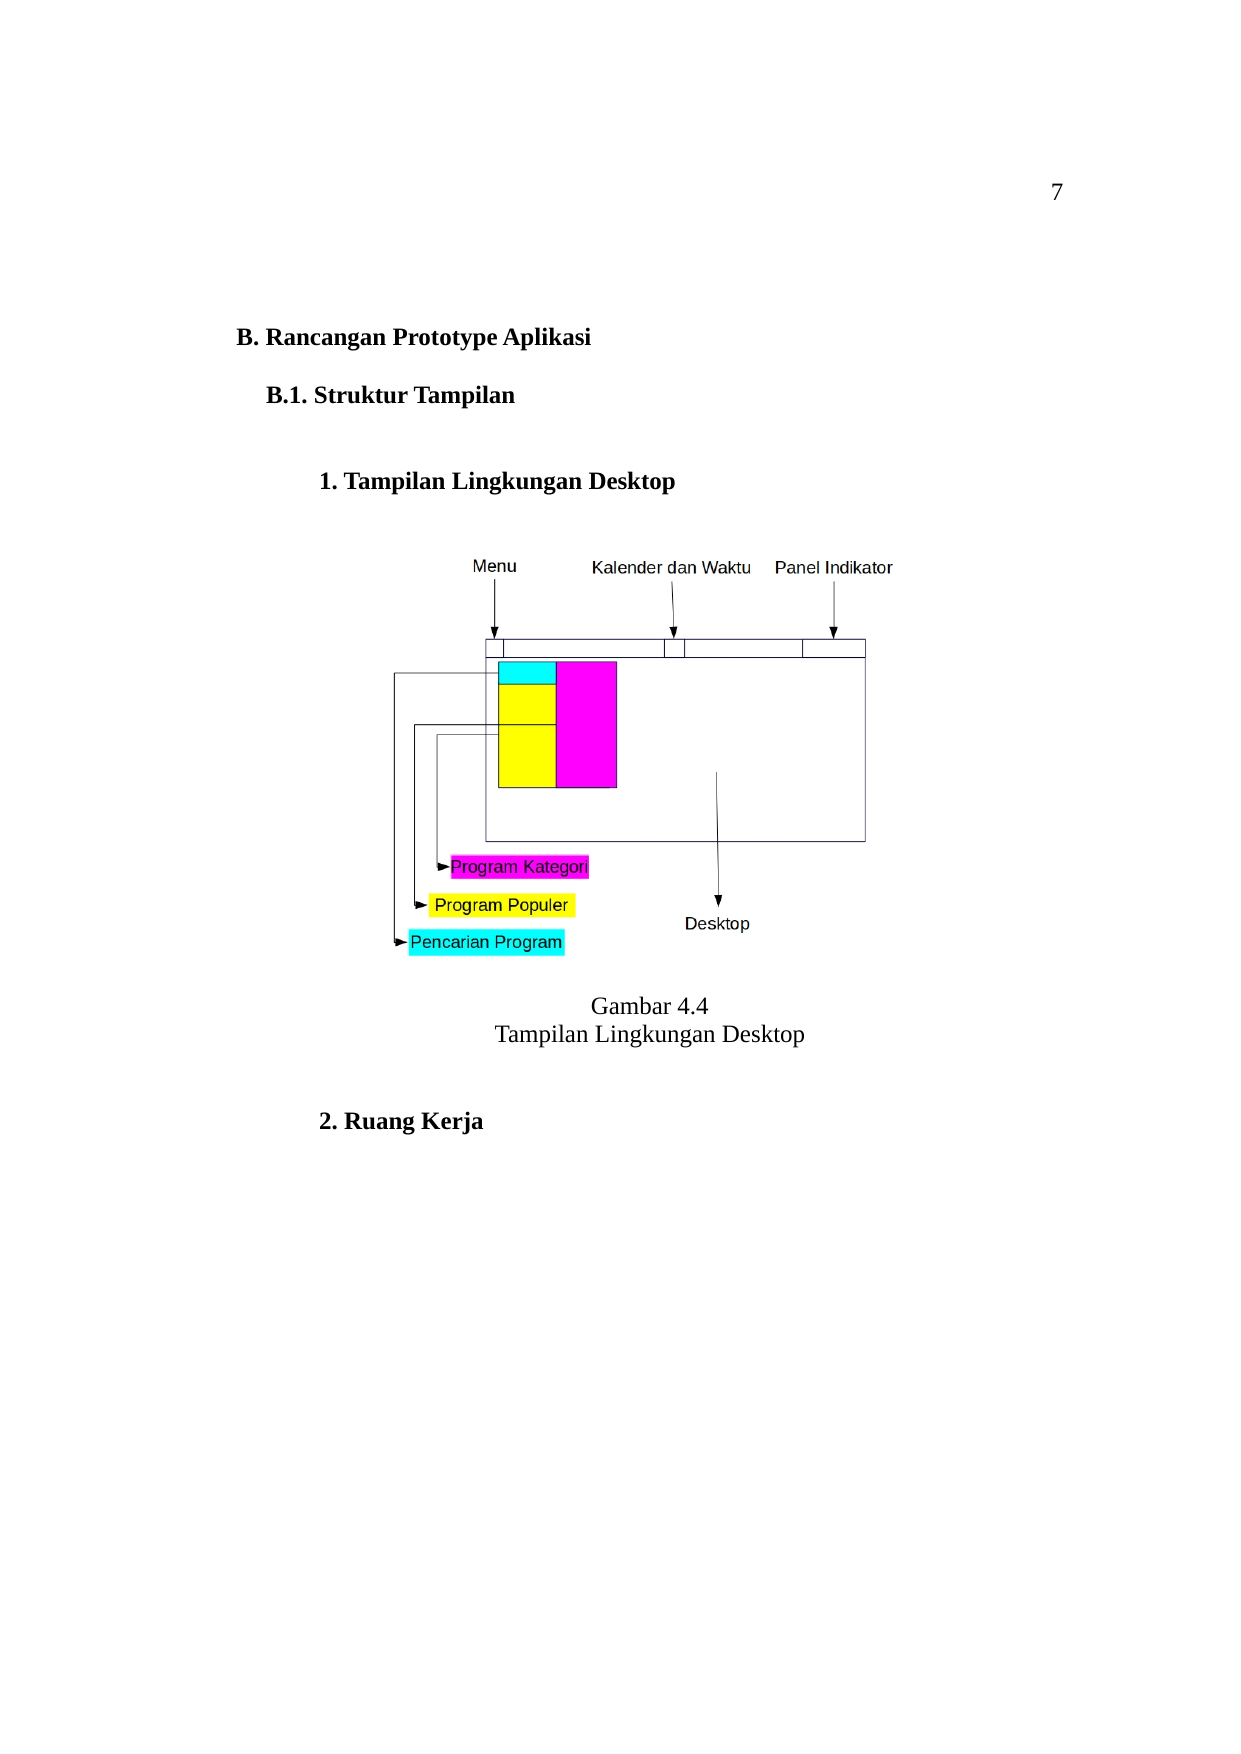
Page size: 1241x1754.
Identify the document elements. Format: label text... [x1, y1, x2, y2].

text Tampilan Lingkungan Desktop [236, 1019, 1063, 1048]
text B. Rancangan Prototype Aplikasi [236, 322, 1063, 351]
text 1. Tampilan Lingkungan Desktop [319, 466, 1063, 495]
picture [353, 552, 943, 962]
text 2. Ruang Kerja [319, 1106, 1063, 1134]
text Gambar 4.4 [236, 991, 1063, 1019]
text B.1. Struktur Tampilan [266, 380, 1063, 409]
